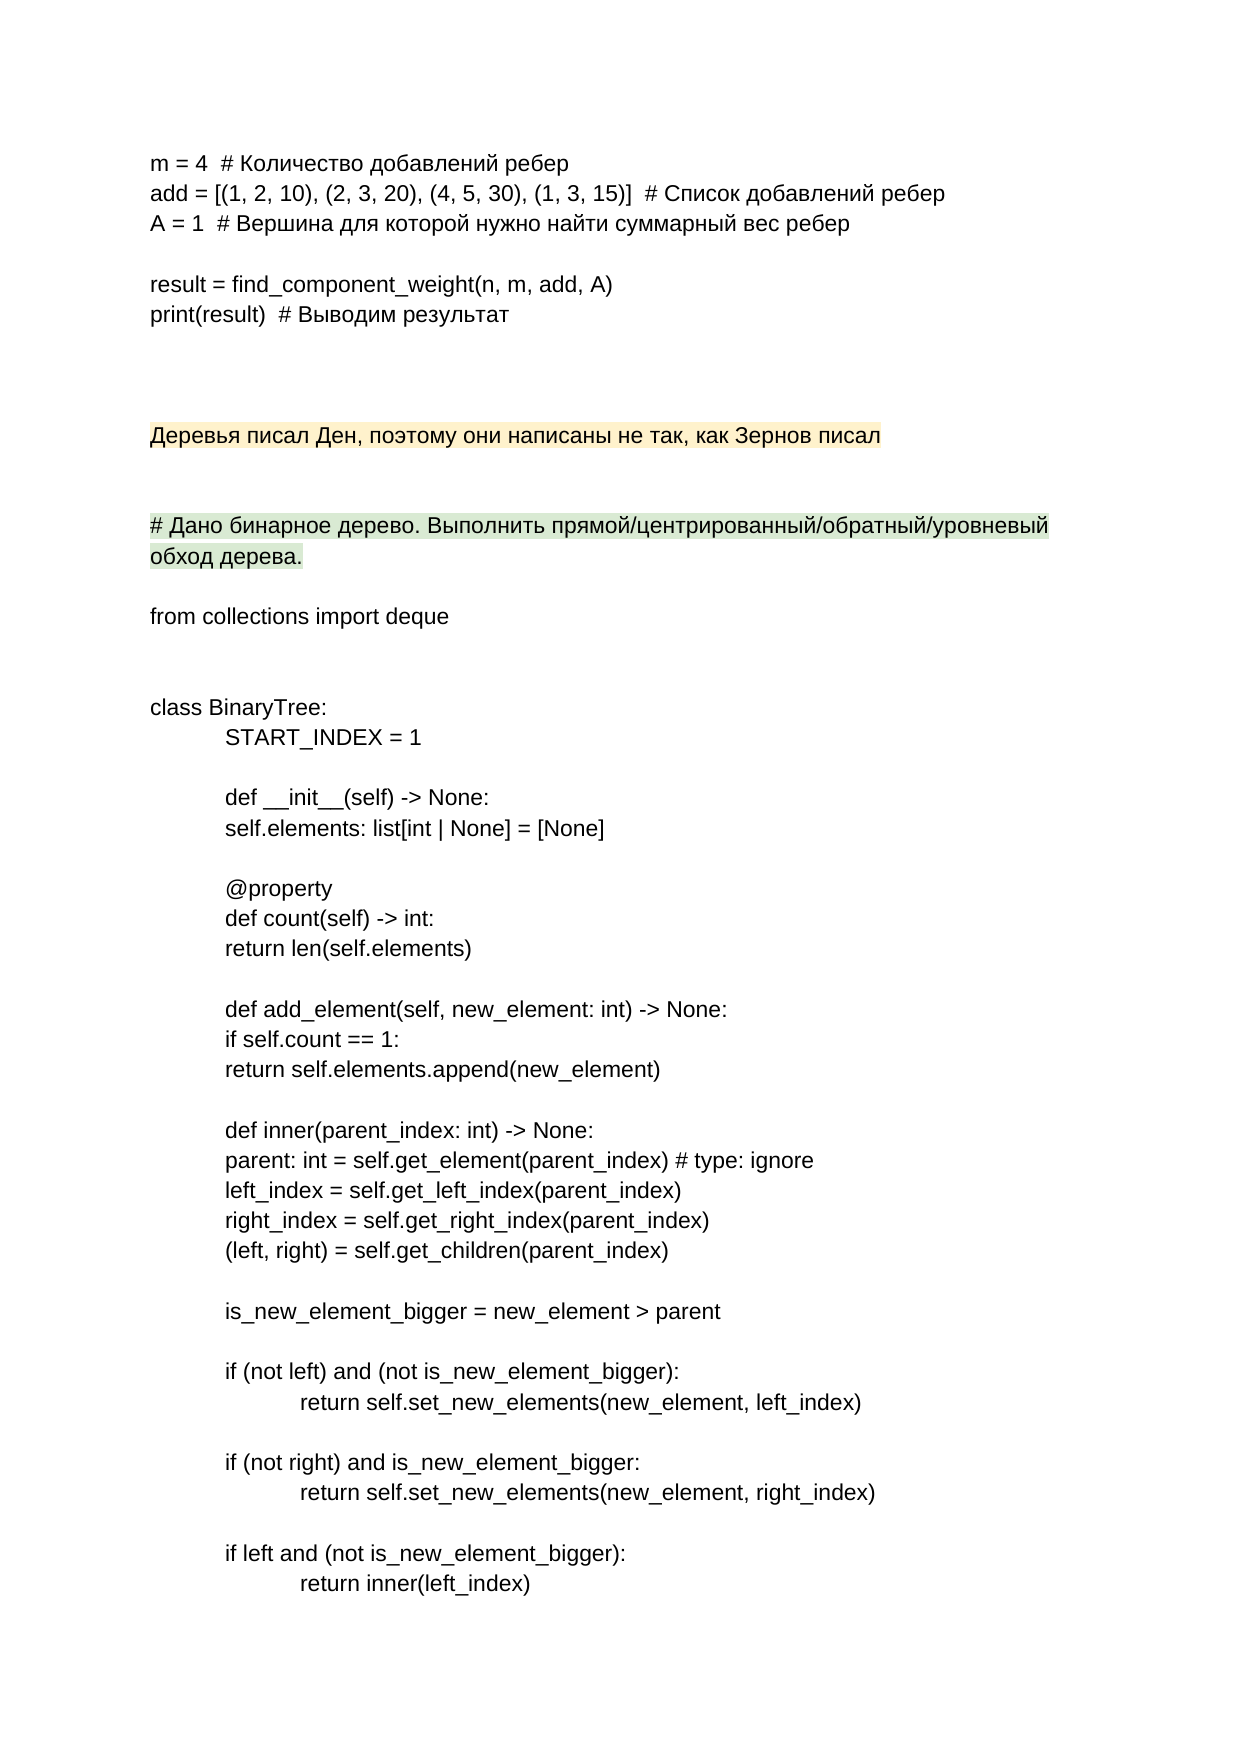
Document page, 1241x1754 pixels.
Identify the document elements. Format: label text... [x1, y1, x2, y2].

text return self.set_new_elements(new_element, right_index) [150, 1479, 1090, 1506]
text if (not right) and is_new_element_bigger: [150, 1449, 1090, 1475]
text if self.count == 1: [150, 1026, 1090, 1052]
text START_INDEX = 1 [150, 724, 1090, 750]
text @property [150, 875, 1090, 901]
text def __init__(self) -> None: [150, 784, 1090, 811]
text print(result) # Выводим результат [150, 301, 1090, 327]
text is_new_element_bigger = new_element > parent [150, 1298, 1090, 1324]
text parent: int = self.get_element(parent_index) # type: ignore [150, 1147, 1090, 1173]
text right_index = self.get_right_index(parent_index) [150, 1207, 1090, 1234]
text left_index = self.get_left_index(parent_index) [150, 1177, 1090, 1203]
text self.elements: list[int | None] = [None] [150, 814, 1090, 841]
text result = find_component_weight(n, m, add, A) [150, 271, 1090, 297]
text A = 1 # Вершина для которой нужно найти суммарный вес ребер [150, 210, 1090, 237]
text class BinaryTree: [150, 694, 1090, 720]
text (left, right) = self.get_children(parent_index) [150, 1237, 1090, 1264]
text return len(self.elements) [150, 935, 1090, 962]
text if (not left) and (not is_new_element_bigger): [150, 1358, 1090, 1385]
text return self.elements.append(new_element) [150, 1056, 1090, 1083]
text add = [(1, 2, 10), (2, 3, 20), (4, 5, 30), (1, 3, 15)] # Список добавлений ребер [150, 180, 1090, 207]
text return self.set_new_elements(new_element, left_index) [150, 1388, 1090, 1415]
text def count(self) -> int: [150, 905, 1090, 932]
text def add_element(self, new_element: int) -> None: [150, 996, 1090, 1022]
text def inner(parent_index: int) -> None: [150, 1117, 1090, 1143]
text return inner(left_index) [150, 1570, 1090, 1596]
text m = 4 # Количество добавлений ребер [150, 150, 1090, 176]
text Деревья писал Ден, поэтому они написаны не так, как Зернов писал [150, 422, 1090, 448]
text from collections import deque [150, 603, 1090, 629]
text # Дано бинарное дерево. Выполнить прямой/центрированный/обратный/уровневый обход дерева. [150, 512, 1090, 569]
text if left and (not is_new_element_bigger): [150, 1539, 1090, 1566]
